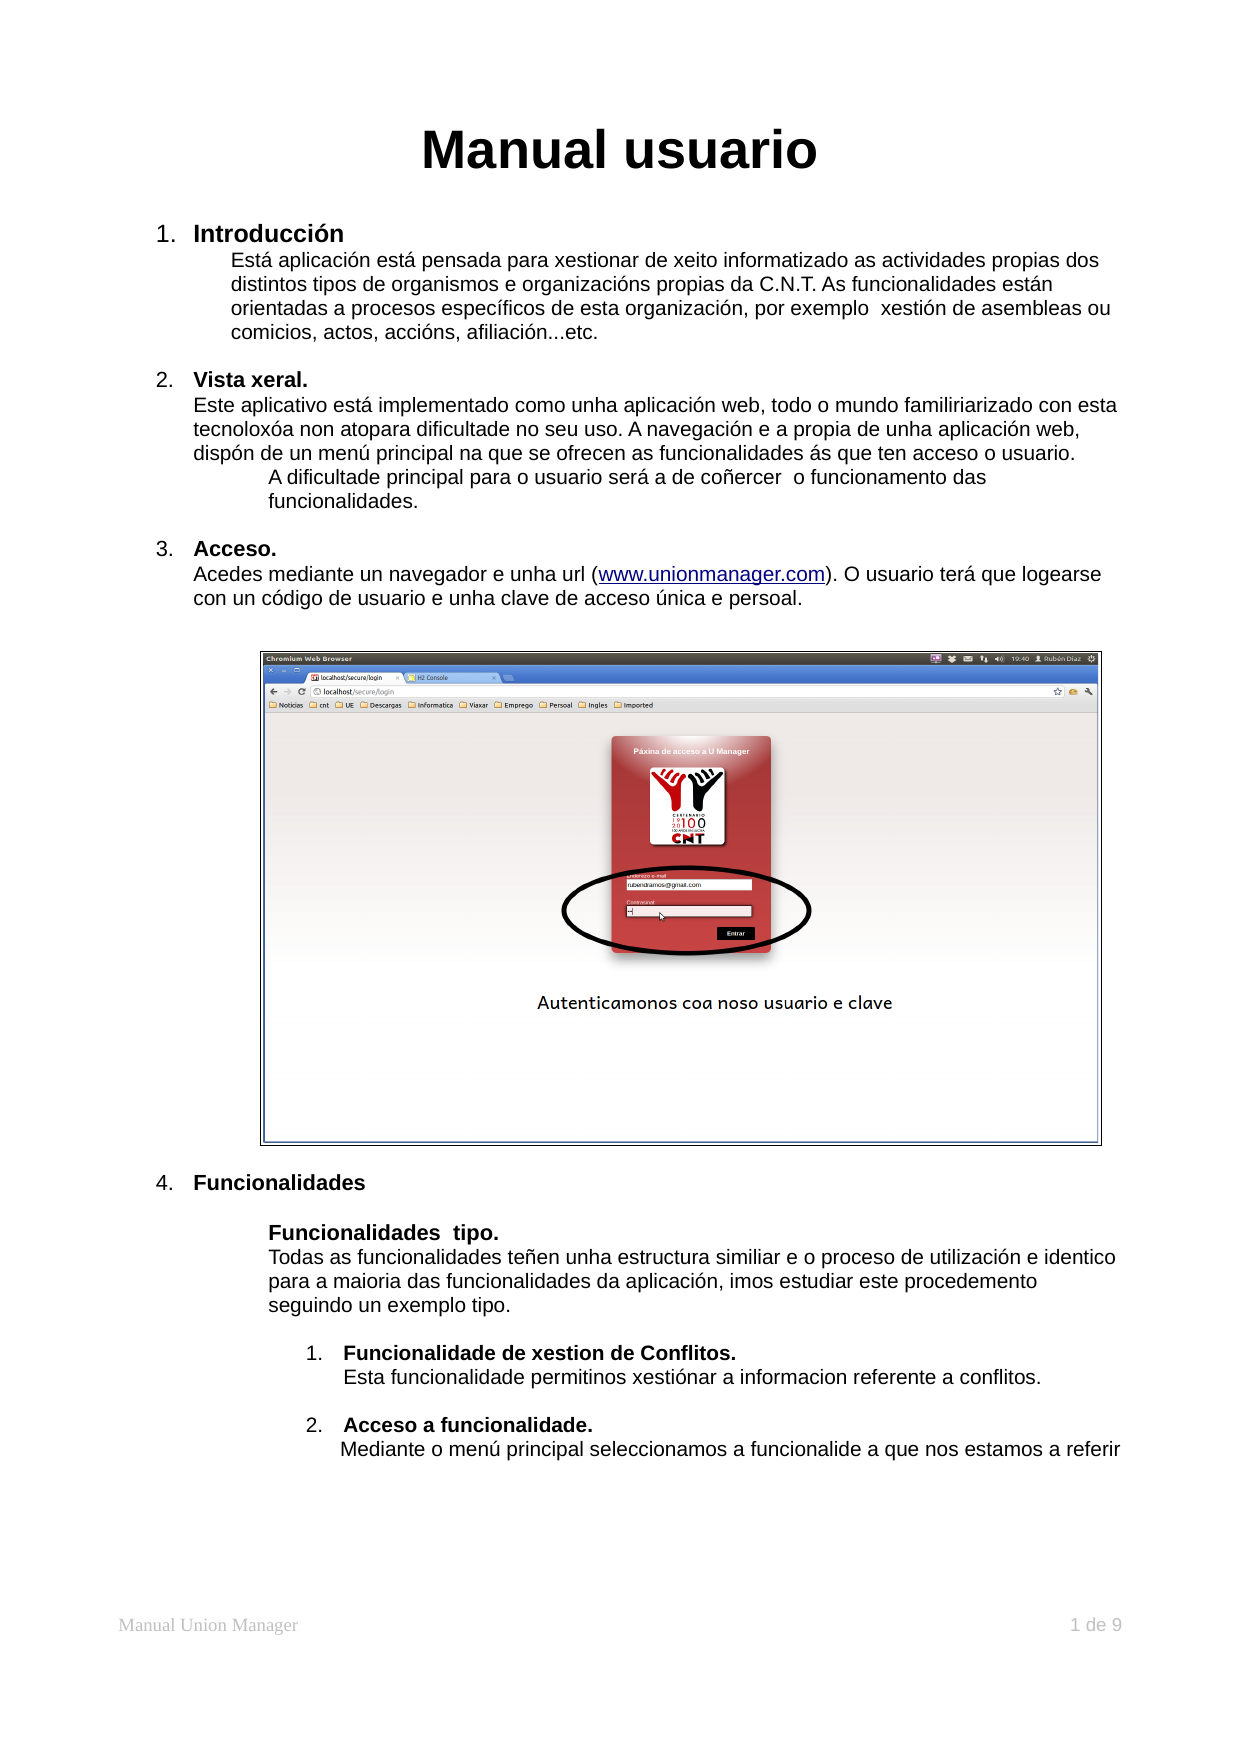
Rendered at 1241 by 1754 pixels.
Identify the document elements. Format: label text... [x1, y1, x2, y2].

list Acceso. [156, 536, 1122, 562]
list Introducción [156, 219, 1122, 248]
list Todas as funcionalidades teñen unha estructura similiar e o proceso de utilización e identico para a maioria das funcionalidades da aplicación, imos estudiar este procedemento seguindo un exemplo tipo. [231, 1245, 1122, 1317]
list Está aplicación está pensada para xestionar de xeito informatizado as actividades propias dos distintos tipos de organismos e organizacións propias da C.N.T. As funcionalidades están orientadas a procesos específicos de esta organización, por exemplo xestión de asembleas ou comicios, actos, accións, afiliación...etc. [193, 248, 1122, 343]
list Funcionalidade de xestion de Conflitos. [306, 1341, 1122, 1365]
picture [263, 653, 1099, 1143]
list Mediante o menú principal seleccionamos a funcionalide a que nos estamos a referir [302, 1437, 1122, 1461]
list A dificultade principal para o usuario será a de coñercer o funcionamento das funcionalidades. [231, 464, 1122, 512]
list Funcionalidades [156, 1169, 1122, 1195]
list Acedes mediante un navegador e unha url (www.unionmanager.com). O usuario terá que logearse con un código de usuario e unha clave de acceso única e persoal. [156, 562, 1122, 609]
list Vista xeral. [156, 367, 1122, 393]
list Acceso a funcionalidade. [306, 1413, 1122, 1437]
text Manual usuario [118, 118, 1122, 180]
list Esta funcionalidade permitinos xestiónar a informacion referente a conflitos. [306, 1365, 1122, 1389]
list Este aplicativo está implementado como unha aplicación web, todo o mundo familiriarizado con esta tecnoloxóa non atopara dificultade no seu uso. A navegación e a propia de unha aplicación web, dispón de un menú principal na que se ofrecen as funcionalidades ás que ten acceso o usuario. [156, 393, 1122, 464]
list Funcionalidades tipo. [231, 1220, 1122, 1245]
